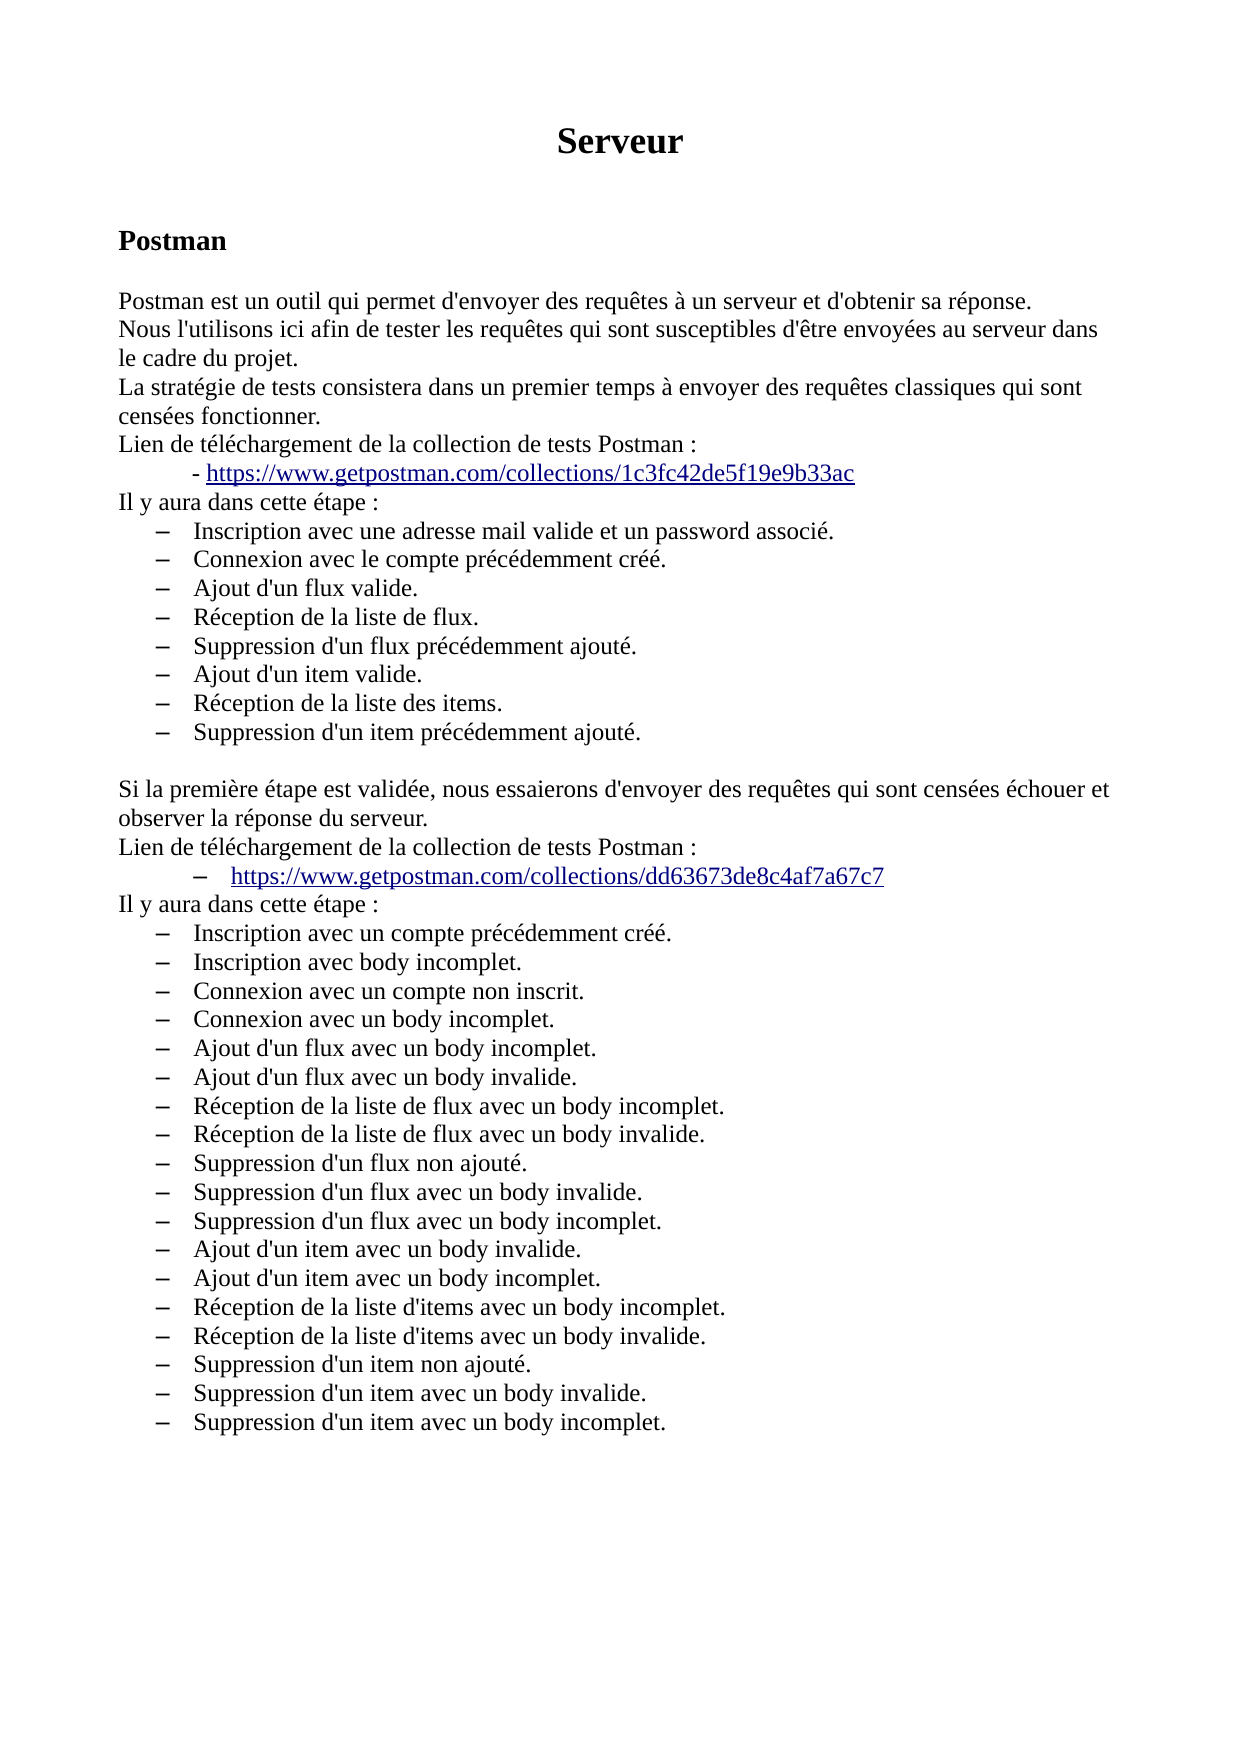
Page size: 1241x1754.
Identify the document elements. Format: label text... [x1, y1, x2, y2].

list Suppression d'un flux avec un body invalide. [156, 1177, 1122, 1206]
list Ajout d'un item avec un body invalide. [156, 1234, 1122, 1263]
list Réception de la liste des items. [156, 688, 1122, 717]
list https://www.getpostman.com/collections/dd63673de8c4af7a67c7 [193, 861, 1122, 889]
text Lien de téléchargement de la collection de tests Postman : [118, 429, 1122, 458]
list Suppression d'un item avec un body invalide. [156, 1378, 1122, 1407]
list Ajout d'un flux valide. [156, 573, 1122, 602]
list Réception de la liste d'items avec un body incomplet. [156, 1292, 1122, 1321]
list Suppression d'un flux non ajouté. [156, 1148, 1122, 1177]
list Inscription avec un compte précédemment créé. [156, 918, 1122, 947]
list Ajout d'un item valide. [156, 659, 1122, 688]
text Serveur [118, 118, 1122, 161]
list Connexion avec le compte précédemment créé. [156, 544, 1122, 573]
list Réception de la liste d'items avec un body invalide. [156, 1321, 1122, 1349]
list Ajout d'un flux avec un body invalide. [156, 1062, 1122, 1091]
text Nous l'utilisons ici afin de tester les requêtes qui sont susceptibles d'être envoyées au serveur dans le cadre du projet. La stratégie de tests consistera dans un premier temps à envoyer des requêtes classiques qui sont censées fonctionner. [118, 314, 1122, 429]
text Si la première étape est validée, nous essaierons d'envoyer des requêtes qui sont censées échouer et observer la réponse du serveur. [118, 746, 1122, 832]
list Inscription avec body incomplet. [156, 947, 1122, 976]
list Réception de la liste de flux avec un body invalide. [156, 1119, 1122, 1148]
text Lien de téléchargement de la collection de tests Postman : [118, 832, 1122, 861]
list Réception de la liste de flux. [156, 602, 1122, 631]
list Suppression d'un item avec un body incomplet. [156, 1407, 1122, 1436]
text Postman [118, 223, 1122, 257]
list Connexion avec un compte non inscrit. [156, 976, 1122, 1004]
list Ajout d'un flux avec un body incomplet. [156, 1033, 1122, 1062]
list Inscription avec une adresse mail valide et un password associé. [156, 516, 1122, 544]
text - https://www.getpostman.com/collections/1c3fc42de5f19e9b33ac Il y aura dans cette étape : [118, 458, 1122, 516]
list Suppression d'un flux précédemment ajouté. [156, 631, 1122, 659]
list Suppression d'un item non ajouté. [156, 1349, 1122, 1378]
list Suppression d'un item précédemment ajouté. [156, 717, 1122, 746]
text Postman est un outil qui permet d'envoyer des requêtes à un serveur et d'obtenir sa réponse. [118, 286, 1122, 314]
list Réception de la liste de flux avec un body incomplet. [156, 1091, 1122, 1119]
list Ajout d'un item avec un body incomplet. [156, 1263, 1122, 1292]
list Suppression d'un flux avec un body incomplet. [156, 1206, 1122, 1234]
list Connexion avec un body incomplet. [156, 1004, 1122, 1033]
text Il y aura dans cette étape : [118, 889, 1122, 918]
